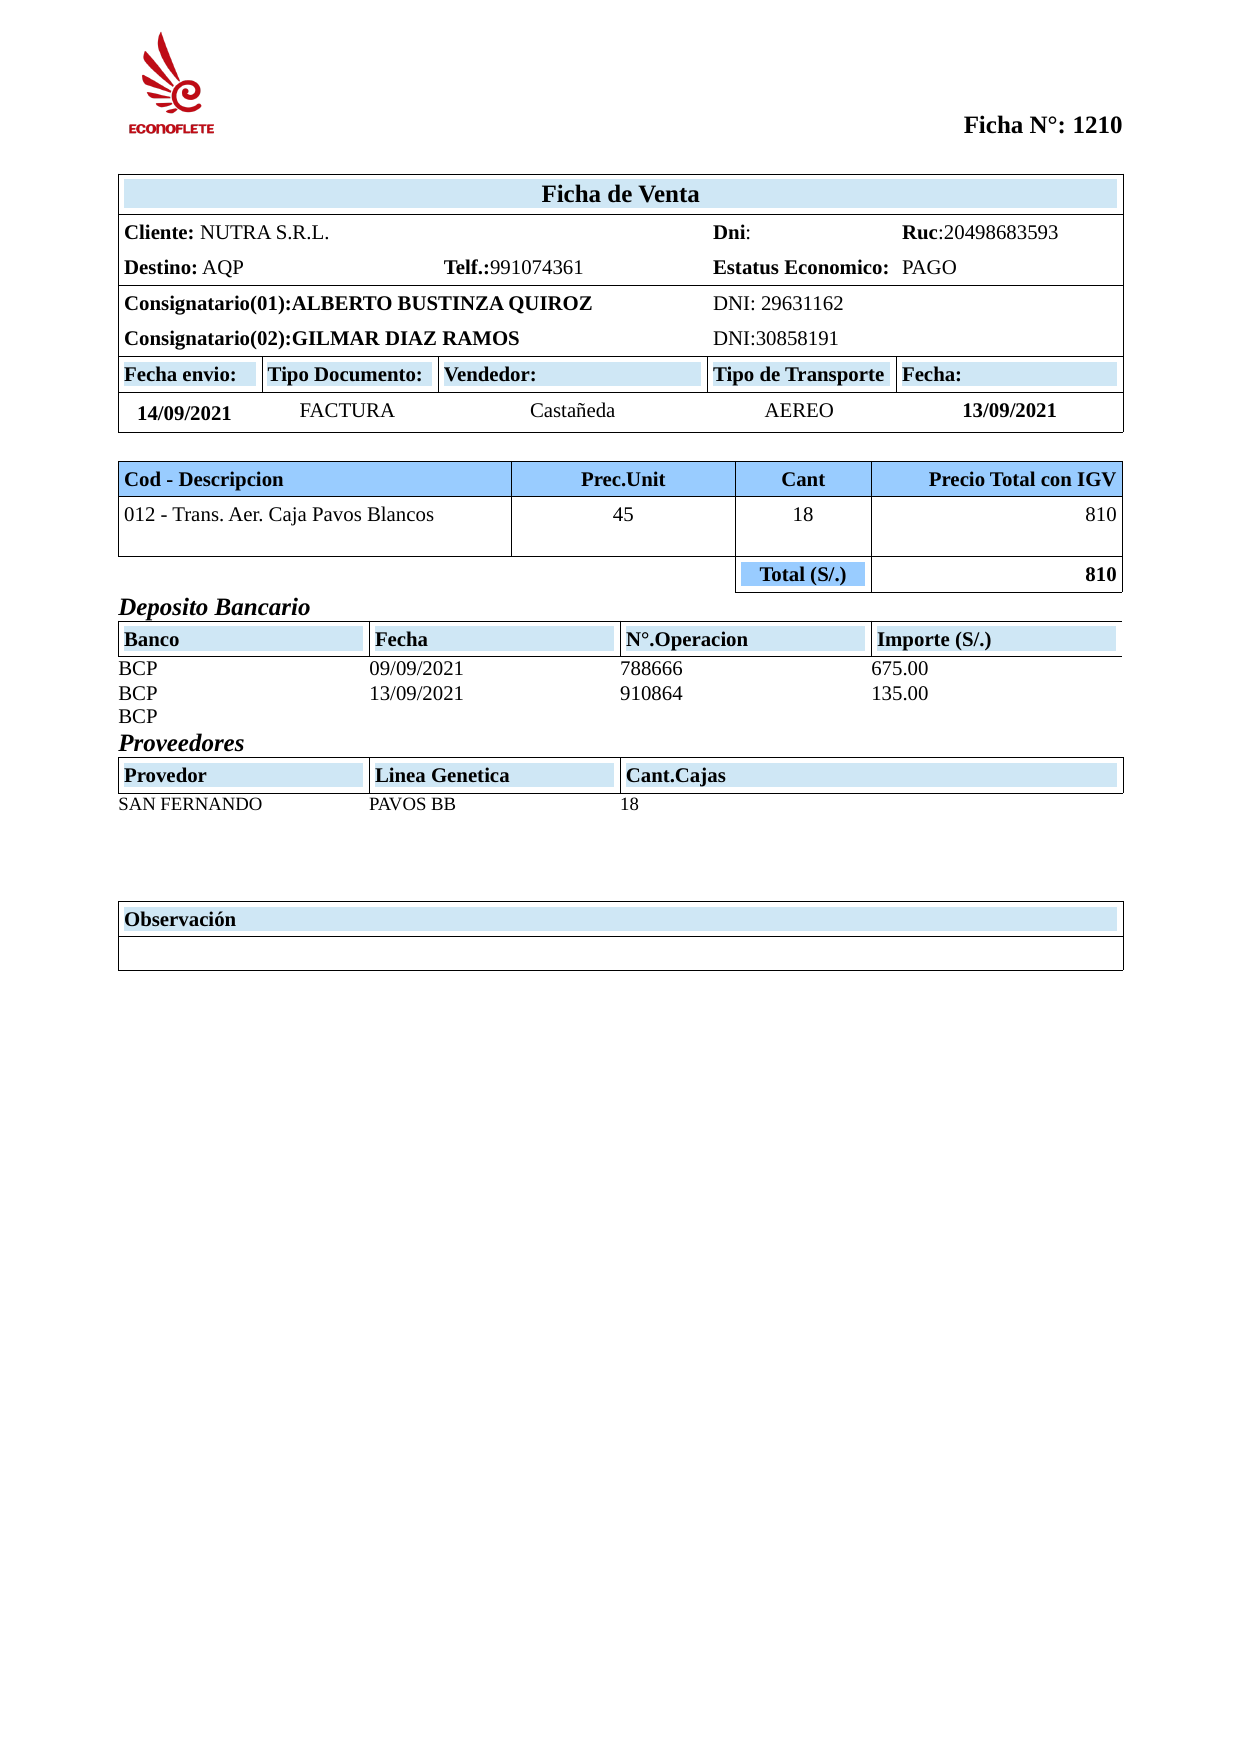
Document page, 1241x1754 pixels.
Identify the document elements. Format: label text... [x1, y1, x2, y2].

table_cell Fecha: [897, 357, 1123, 392]
table_cell [871, 705, 1122, 728]
table_header Cant [736, 462, 871, 496]
table_cell [118, 879, 369, 901]
table_cell Total (S/.) [736, 557, 871, 592]
table_cell [620, 836, 1123, 858]
table_cell [369, 705, 620, 728]
table_cell Destino: AQP [119, 249, 438, 285]
table_cell [119, 937, 1123, 969]
table_cell SAN FERNANDO [118, 794, 369, 814]
table_cell BCP [118, 680, 369, 704]
table_cell 18 [620, 794, 1123, 814]
table_header Ficha de Venta [119, 175, 1123, 214]
table_cell 810 [872, 497, 1122, 556]
table_cell [118, 557, 511, 592]
table_header Linea Genetica [370, 758, 620, 793]
table_cell Dni: [707, 215, 896, 249]
table_cell 45 [512, 497, 735, 556]
table_cell 675.00 [871, 657, 1122, 680]
table_cell BCP [118, 705, 369, 728]
table_cell Castañeda [438, 393, 707, 432]
table_cell Telf.:991074361 [438, 249, 707, 285]
table_cell 910864 [620, 680, 871, 704]
table_cell Consignatario(01):ALBERTO BUSTINZA QUIROZ [119, 286, 707, 321]
table_cell BCP [118, 657, 369, 680]
text Proveedores [118, 728, 1122, 757]
table_cell 18 [736, 497, 871, 556]
table_cell [620, 705, 871, 728]
table_header N°.Operacion [621, 622, 871, 656]
table_cell Estatus Economico: [707, 249, 896, 285]
table_cell Tipo de Transporte [708, 357, 896, 392]
table_cell Cliente: NUTRA S.R.L. [119, 215, 707, 249]
table_cell [118, 815, 369, 836]
table_cell [511, 557, 735, 592]
table_cell [620, 815, 1123, 836]
table_cell PAVOS BB [369, 794, 620, 814]
table_cell 13/09/2021 [896, 393, 1123, 432]
table_cell PAGO [896, 249, 1123, 285]
table_header Cod - Descripcion [119, 462, 511, 496]
table_header Prec.Unit [512, 462, 735, 496]
table_cell 810 [872, 557, 1122, 592]
table_cell [620, 858, 1123, 879]
table_cell 012 - Trans. Aer. Caja Pavos Blancos [119, 497, 511, 556]
table_cell [369, 858, 620, 879]
table_cell DNI:30858191 [707, 321, 1123, 356]
table_header Observación [119, 902, 1123, 936]
table_cell 788666 [620, 657, 871, 680]
table_cell Tipo Documento: [263, 357, 438, 392]
table_cell [369, 836, 620, 858]
table_cell 09/09/2021 [369, 657, 620, 680]
picture [118, 31, 225, 134]
table_header Fecha [370, 622, 620, 656]
table_cell Ruc:20498683593 [896, 215, 1123, 249]
table_cell Consignatario(02):GILMAR DIAZ RAMOS [119, 321, 707, 356]
table_header Precio Total con IGV [872, 462, 1122, 496]
table_header Cant.Cajas [621, 758, 1123, 793]
table_cell [118, 836, 369, 858]
table_cell 135.00 [871, 680, 1122, 704]
table_cell [369, 815, 620, 836]
table_cell [369, 879, 620, 901]
table_header Banco [119, 622, 369, 656]
table_cell 14/09/2021 [119, 393, 262, 432]
table_header Importe (S/.) [872, 622, 1122, 656]
table_cell DNI: 29631162 [707, 286, 1123, 321]
table_cell Vendedor: [439, 357, 707, 392]
table_cell [620, 879, 1123, 901]
table_cell FACTURA [262, 393, 438, 432]
table_header Provedor [119, 758, 369, 793]
table_cell [118, 858, 369, 879]
text Deposito Bancario [118, 592, 1122, 621]
table_cell Fecha envio: [119, 357, 262, 392]
table_cell AEREO [707, 393, 896, 432]
table_cell 13/09/2021 [369, 680, 620, 704]
